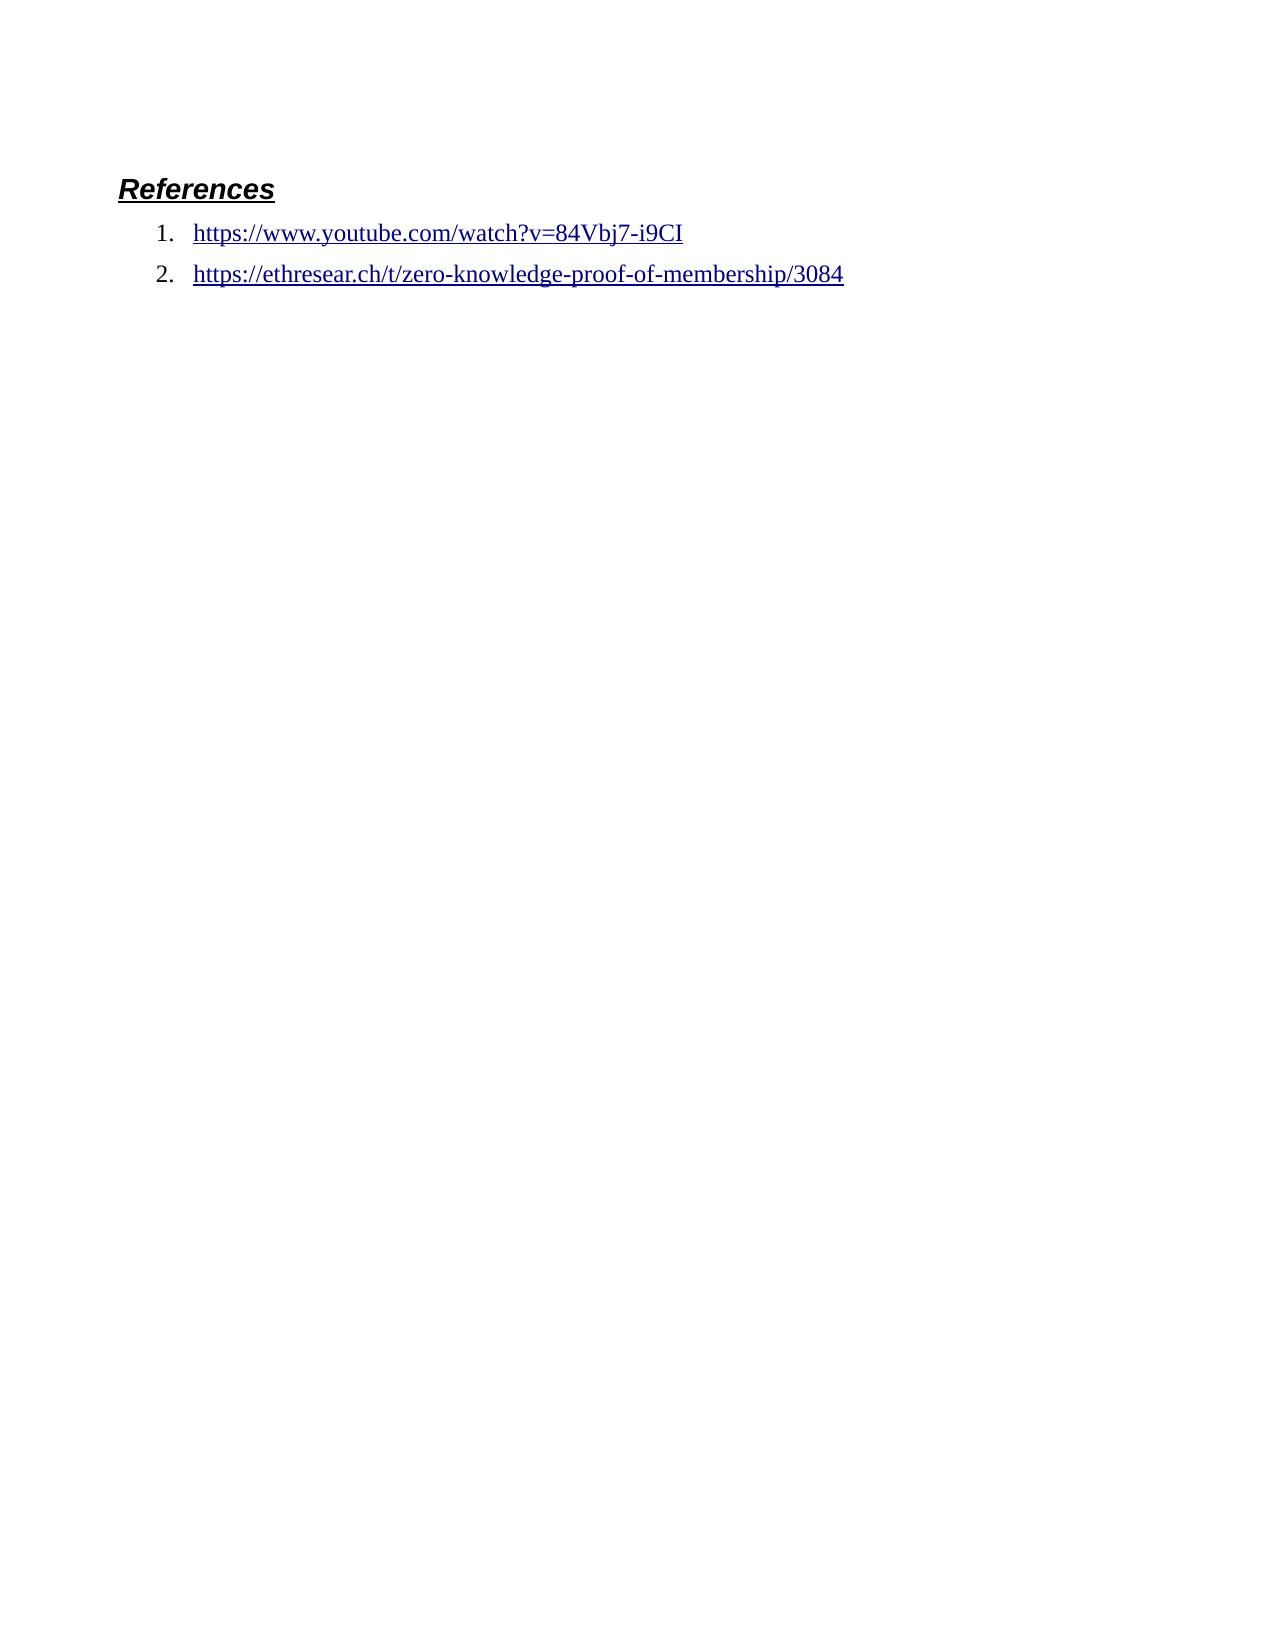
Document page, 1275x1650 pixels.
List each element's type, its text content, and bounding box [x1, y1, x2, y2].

list https://ethresear.ch/t/zero-knowledge-proof-of-membership/3084 [156, 259, 1157, 288]
list https://www.youtube.com/watch?v=84Vbj7-i9CI [156, 218, 1157, 247]
subtitle References [118, 172, 1157, 205]
